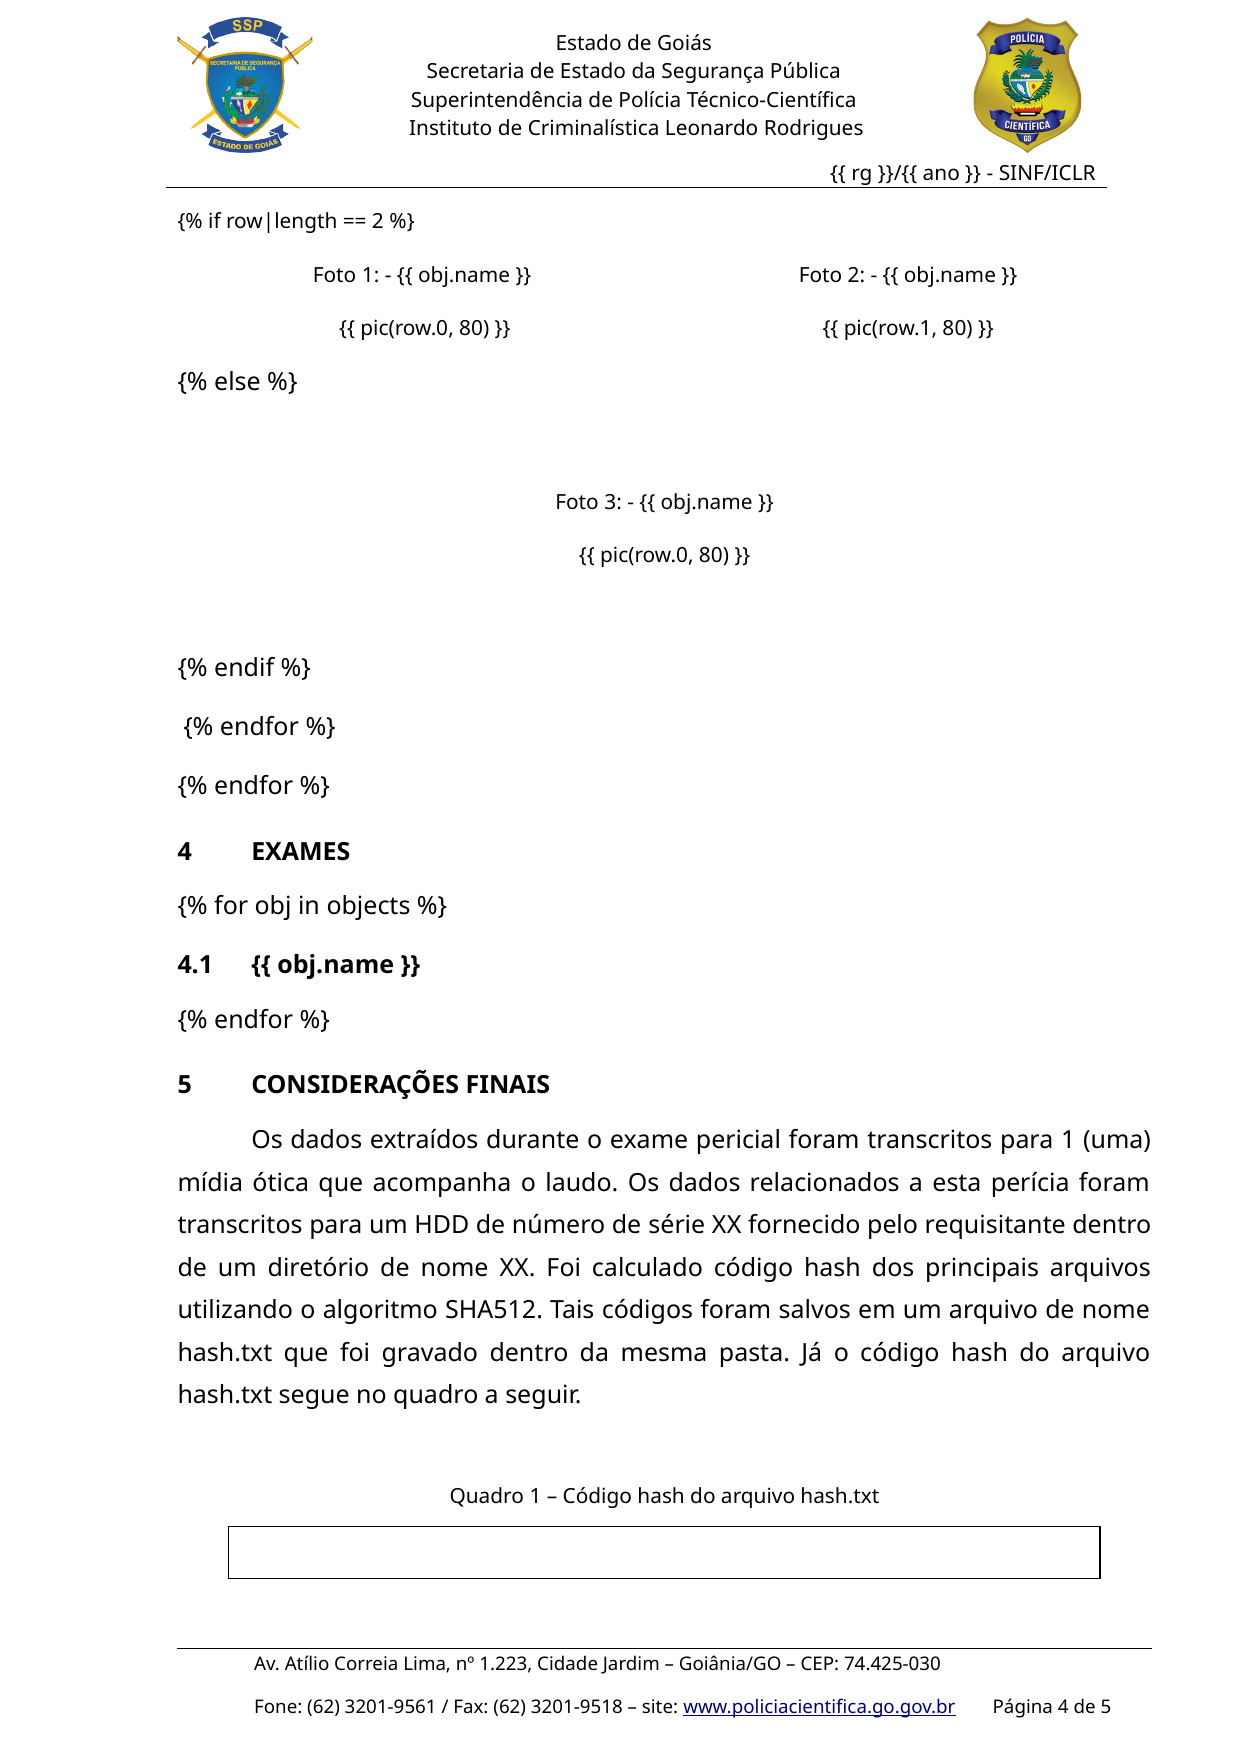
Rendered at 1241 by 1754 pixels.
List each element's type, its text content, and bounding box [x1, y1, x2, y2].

text {% for obj in objects %} [177, 888, 1152, 922]
subtitle EXAMES [177, 833, 1152, 867]
picture [177, 17, 313, 153]
table_cell [229, 1527, 1099, 1578]
subtitle CONSIDERAÇÕES FINAIS [177, 1067, 1152, 1101]
text {% else %} [177, 363, 1152, 397]
text {% if row|length == 2 %} [177, 207, 1152, 235]
subtitle {{ obj.name }} [177, 947, 1152, 981]
table_header Foto 3: - {{ obj.name }} {{ pic(row.0, 80) }} [177, 482, 1152, 591]
text {% endif %} [177, 650, 1152, 684]
text {% endfor %} [177, 768, 1152, 802]
text Os dados extraídos durante o exame pericial foram transcritos para 1 (uma) mídia ótica que acompanha o laudo. Os dados relacionados a esta perícia foram transcritos para um HDD de número de série XX fornecido pelo requisitante dentro de um diretório de nome XX. Foi calculado código hash dos principais arquivos utilizando o algoritmo SHA512. Tais códigos foram salvos em um arquivo de nome hash.txt que foi gravado dentro da mesma pasta. Já o código hash do arquivo hash.txt segue no quadro a seguir. [177, 1122, 1152, 1411]
text {% endfor %} [177, 709, 1152, 743]
table_header Foto 2: - {{ obj.name }} {{ pic(row.1, 80) }} [664, 255, 1152, 363]
text {% endfor %} [177, 1002, 1152, 1036]
table_header Foto 1: - {{ obj.name }} {{ pic(row.0, 80) }} [180, 255, 664, 363]
table_header Quadro 1 – Código hash do arquivo hash.txt [229, 1481, 1100, 1526]
picture [973, 17, 1082, 153]
